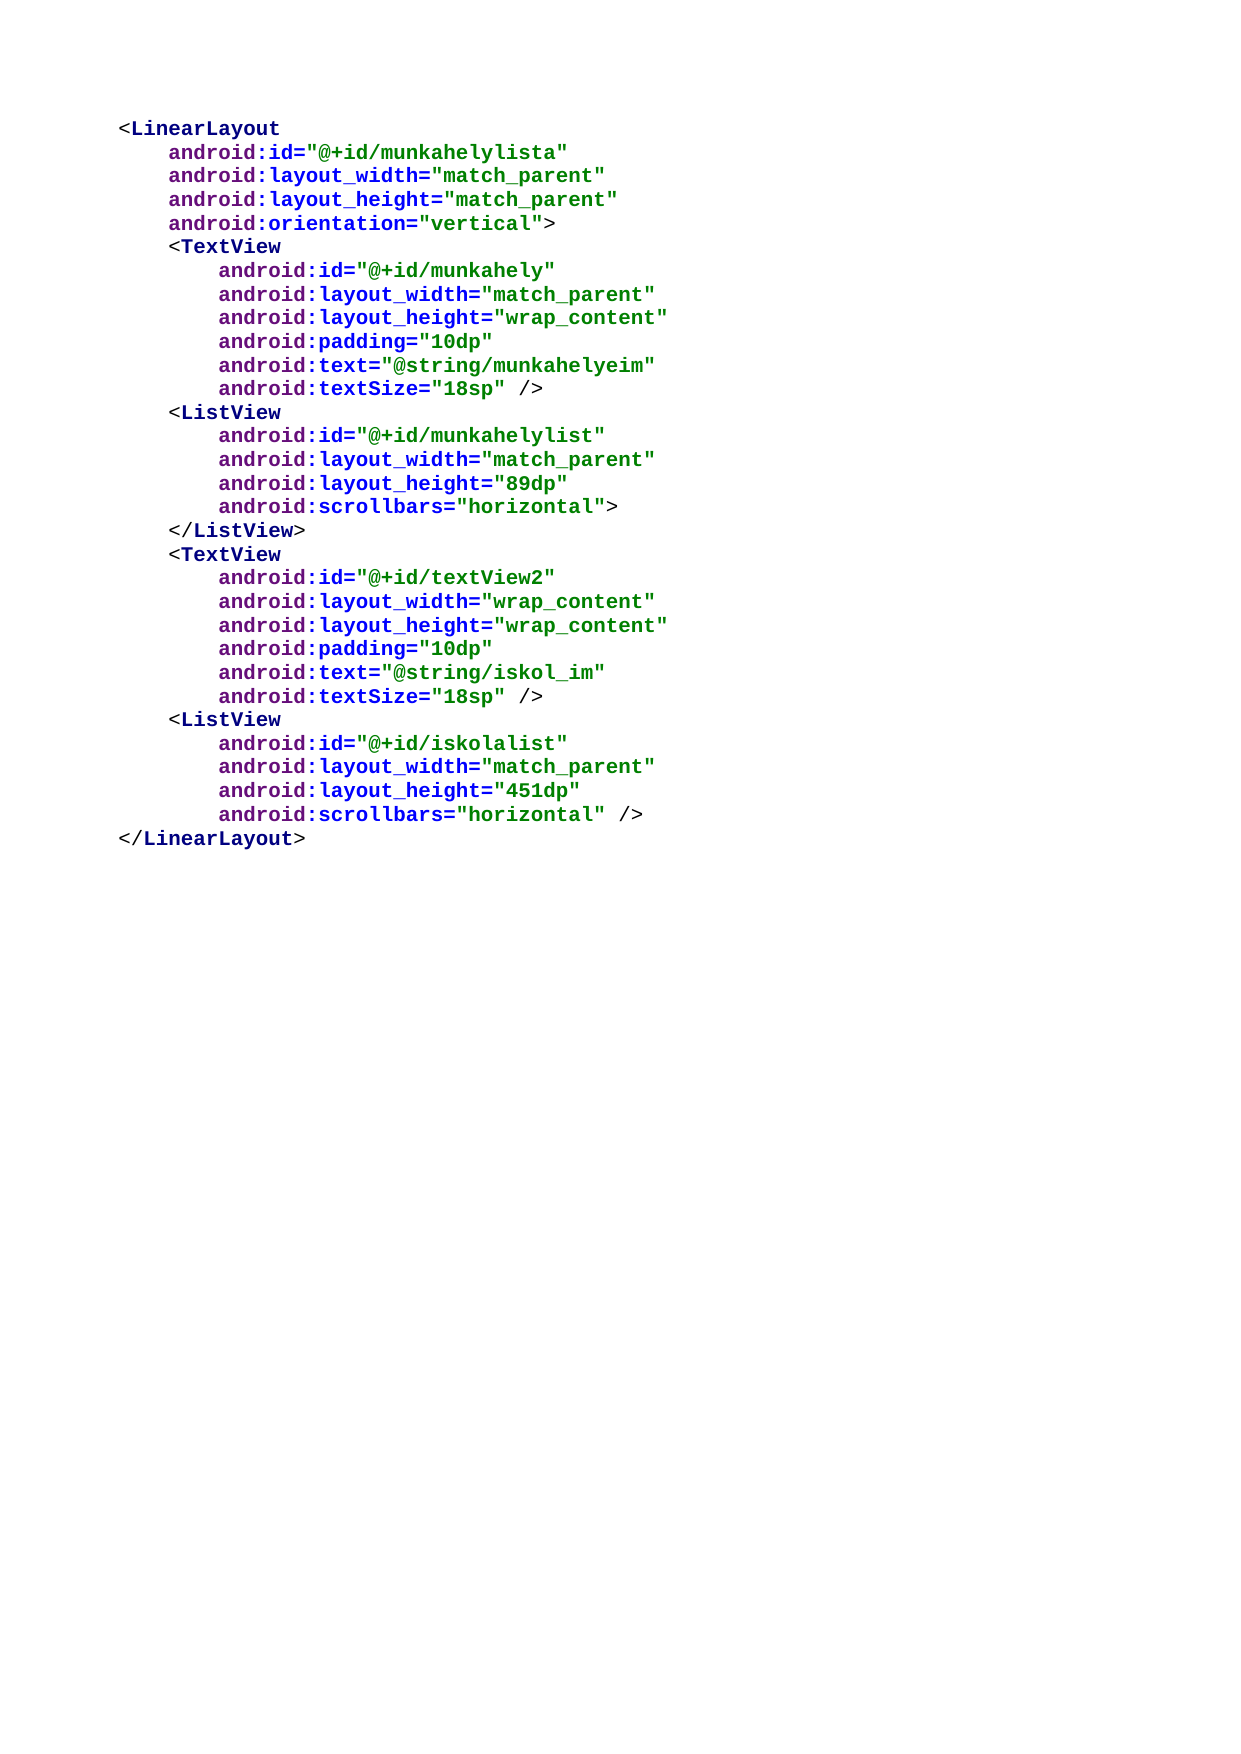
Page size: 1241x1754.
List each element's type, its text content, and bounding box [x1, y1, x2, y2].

text <TextView [118, 236, 1122, 260]
text <LinearLayout [118, 118, 1122, 142]
text android:layout_width="match_parent" [118, 757, 1122, 780]
text android:layout_width="match_parent" [118, 284, 1122, 307]
text </ListView> [118, 520, 1122, 544]
text <ListView [118, 402, 1122, 426]
text android:textSize="18sp" /> [118, 378, 1122, 402]
text android:orientation="vertical"> [118, 213, 1122, 236]
text android:textSize="18sp" /> [118, 686, 1122, 709]
text android:layout_height="451dp" [118, 780, 1122, 804]
text android:scrollbars="horizontal"> [118, 496, 1122, 520]
text android:scrollbars="horizontal" /> [118, 804, 1122, 827]
text android:layout_height="wrap_content" [118, 307, 1122, 331]
text android:text="@string/munkahelyeim" [118, 354, 1122, 378]
text android:layout_width="match_parent" [118, 165, 1122, 189]
text android:text="@string/iskol_im" [118, 662, 1122, 686]
text android:layout_width="match_parent" [118, 449, 1122, 473]
text <TextView [118, 544, 1122, 567]
text android:layout_height="89dp" [118, 473, 1122, 496]
text </LinearLayout> [118, 827, 1122, 851]
text android:id="@+id/munkahelylist" [118, 426, 1122, 449]
text android:layout_width="wrap_content" [118, 591, 1122, 615]
text android:padding="10dp" [118, 638, 1122, 662]
text android:id="@+id/munkahely" [118, 260, 1122, 284]
text android:id="@+id/textView2" [118, 567, 1122, 591]
text android:id="@+id/iskolalist" [118, 733, 1122, 757]
text android:layout_height="match_parent" [118, 189, 1122, 213]
text <ListView [118, 709, 1122, 733]
text android:padding="10dp" [118, 331, 1122, 354]
text android:layout_height="wrap_content" [118, 615, 1122, 638]
text android:id="@+id/munkahelylista" [118, 142, 1122, 165]
